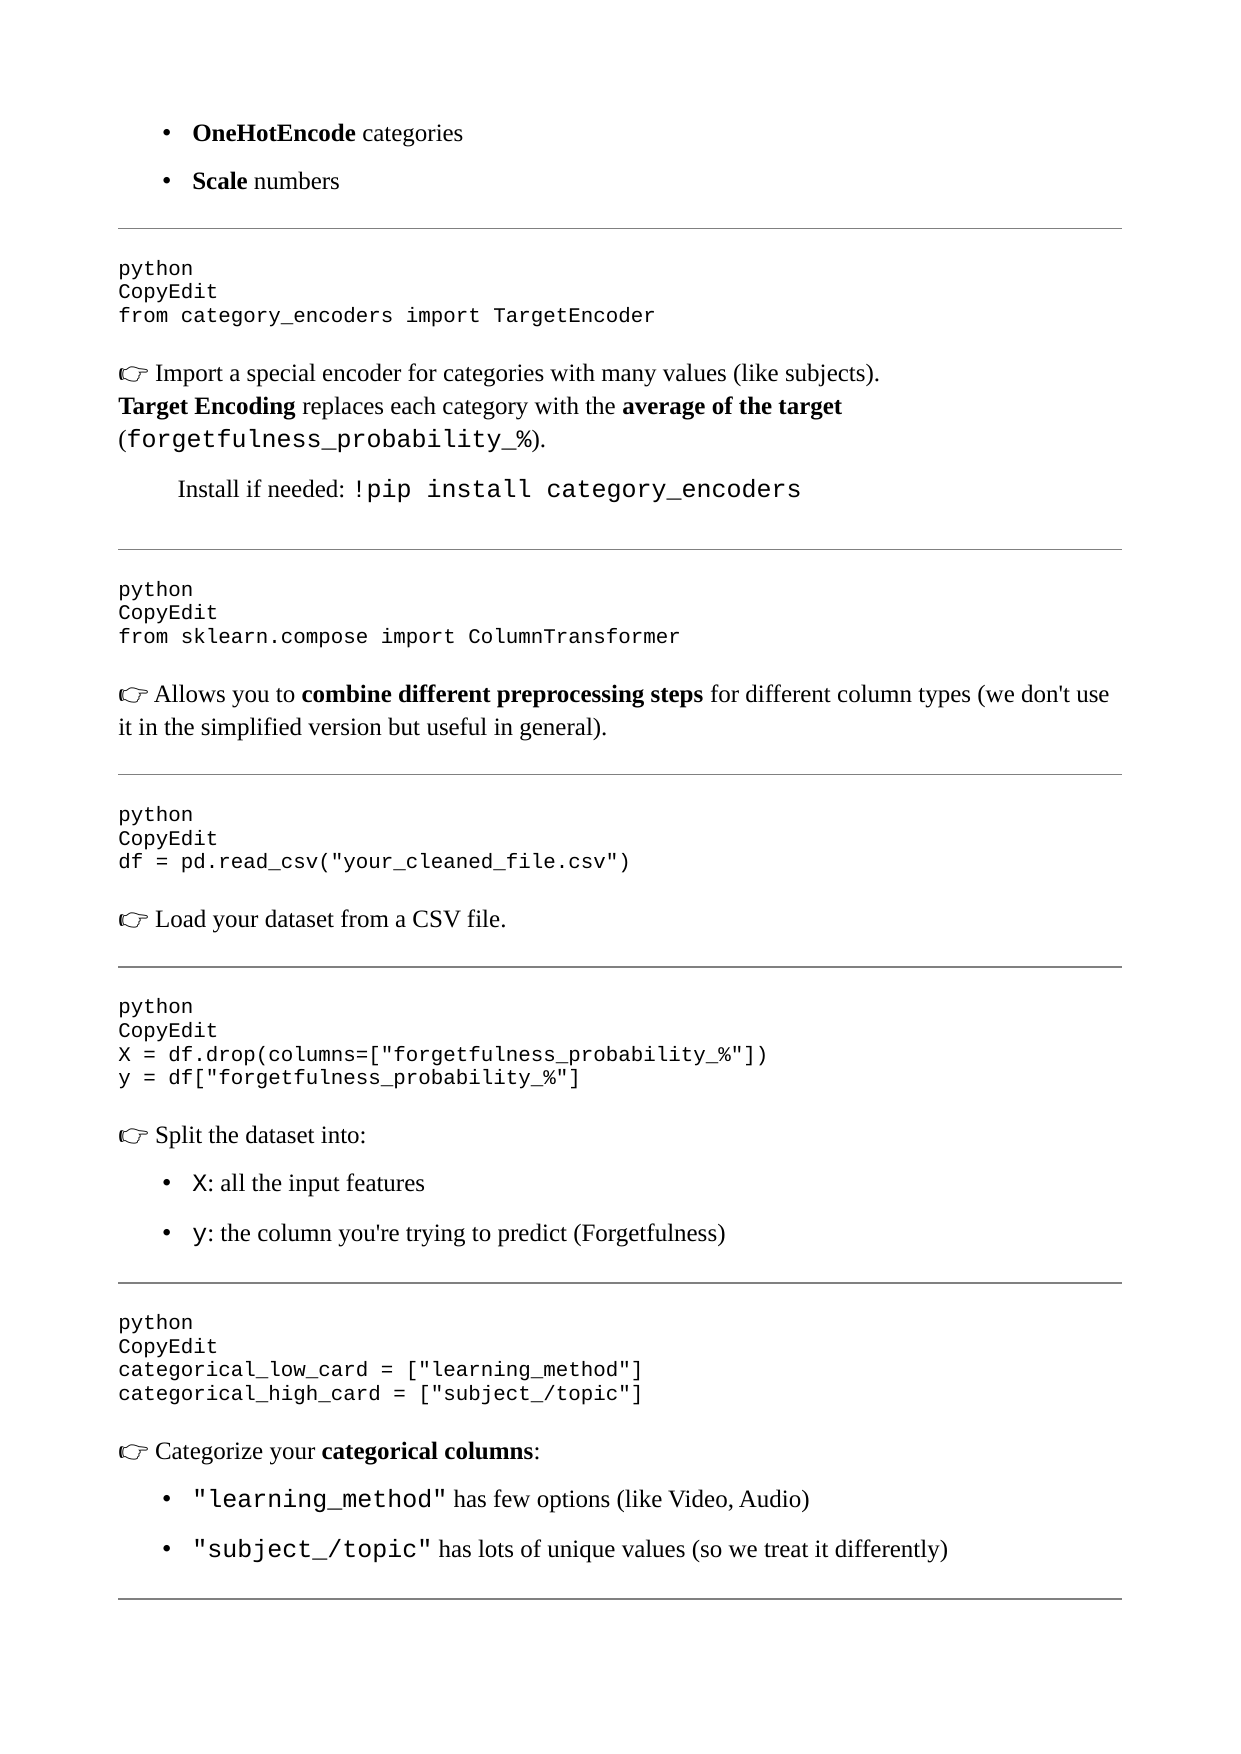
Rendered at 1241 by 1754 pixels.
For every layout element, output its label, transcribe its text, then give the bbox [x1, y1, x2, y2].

list "subject_/topic" has lots of unique values (so we treat it differently) [162, 1534, 1122, 1565]
text python [118, 258, 1122, 281]
list y: the column you're trying to predict (Forgetfulness) [162, 1218, 1122, 1249]
text CopyEdit [118, 1336, 1122, 1359]
list Scale numbers [162, 166, 1122, 194]
text categorical_low_card = ["learning_method"] [118, 1359, 1122, 1383]
text df = pd.read_csv("your_cleaned_file.csv") [118, 851, 1122, 875]
text CopyEdit [118, 1020, 1122, 1043]
text CopyEdit [118, 602, 1122, 626]
text from sklearn.compose import ColumnTransformer [118, 626, 1122, 649]
text Install if needed: !pip install category_encoders [177, 474, 1063, 505]
text python [118, 1312, 1122, 1336]
text categorical_high_card = ["subject_/topic"] [118, 1383, 1122, 1407]
text python [118, 996, 1122, 1020]
text python [118, 804, 1122, 828]
text 👉 Split the dataset into: [118, 1120, 1122, 1149]
text X = df.drop(columns=["forgetfulness_probability_%"]) [118, 1043, 1122, 1067]
list X: all the input features [162, 1168, 1122, 1199]
text CopyEdit [118, 828, 1122, 851]
text y = df["forgetfulness_probability_%"] [118, 1067, 1122, 1091]
text from category_encoders import TargetEncoder [118, 305, 1122, 328]
text python [118, 579, 1122, 602]
text 👉 Categorize your categorical columns: [118, 1436, 1122, 1465]
text 👉 Load your dataset from a CSV file. [118, 904, 1122, 933]
text 👉 Import a special encoder for categories with many values (like subjects). Target Encoding replaces each category with the average of the target (forgetfulness_probability_%). [118, 358, 1122, 455]
text CopyEdit [118, 281, 1122, 305]
list OneHotEncode categories [162, 118, 1122, 147]
list "learning_method" has few options (like Video, Audio) [162, 1484, 1122, 1515]
text 👉 Allows you to combine different preprocessing steps for different column types (we don't use it in the simplified version but useful in general). [118, 679, 1122, 741]
